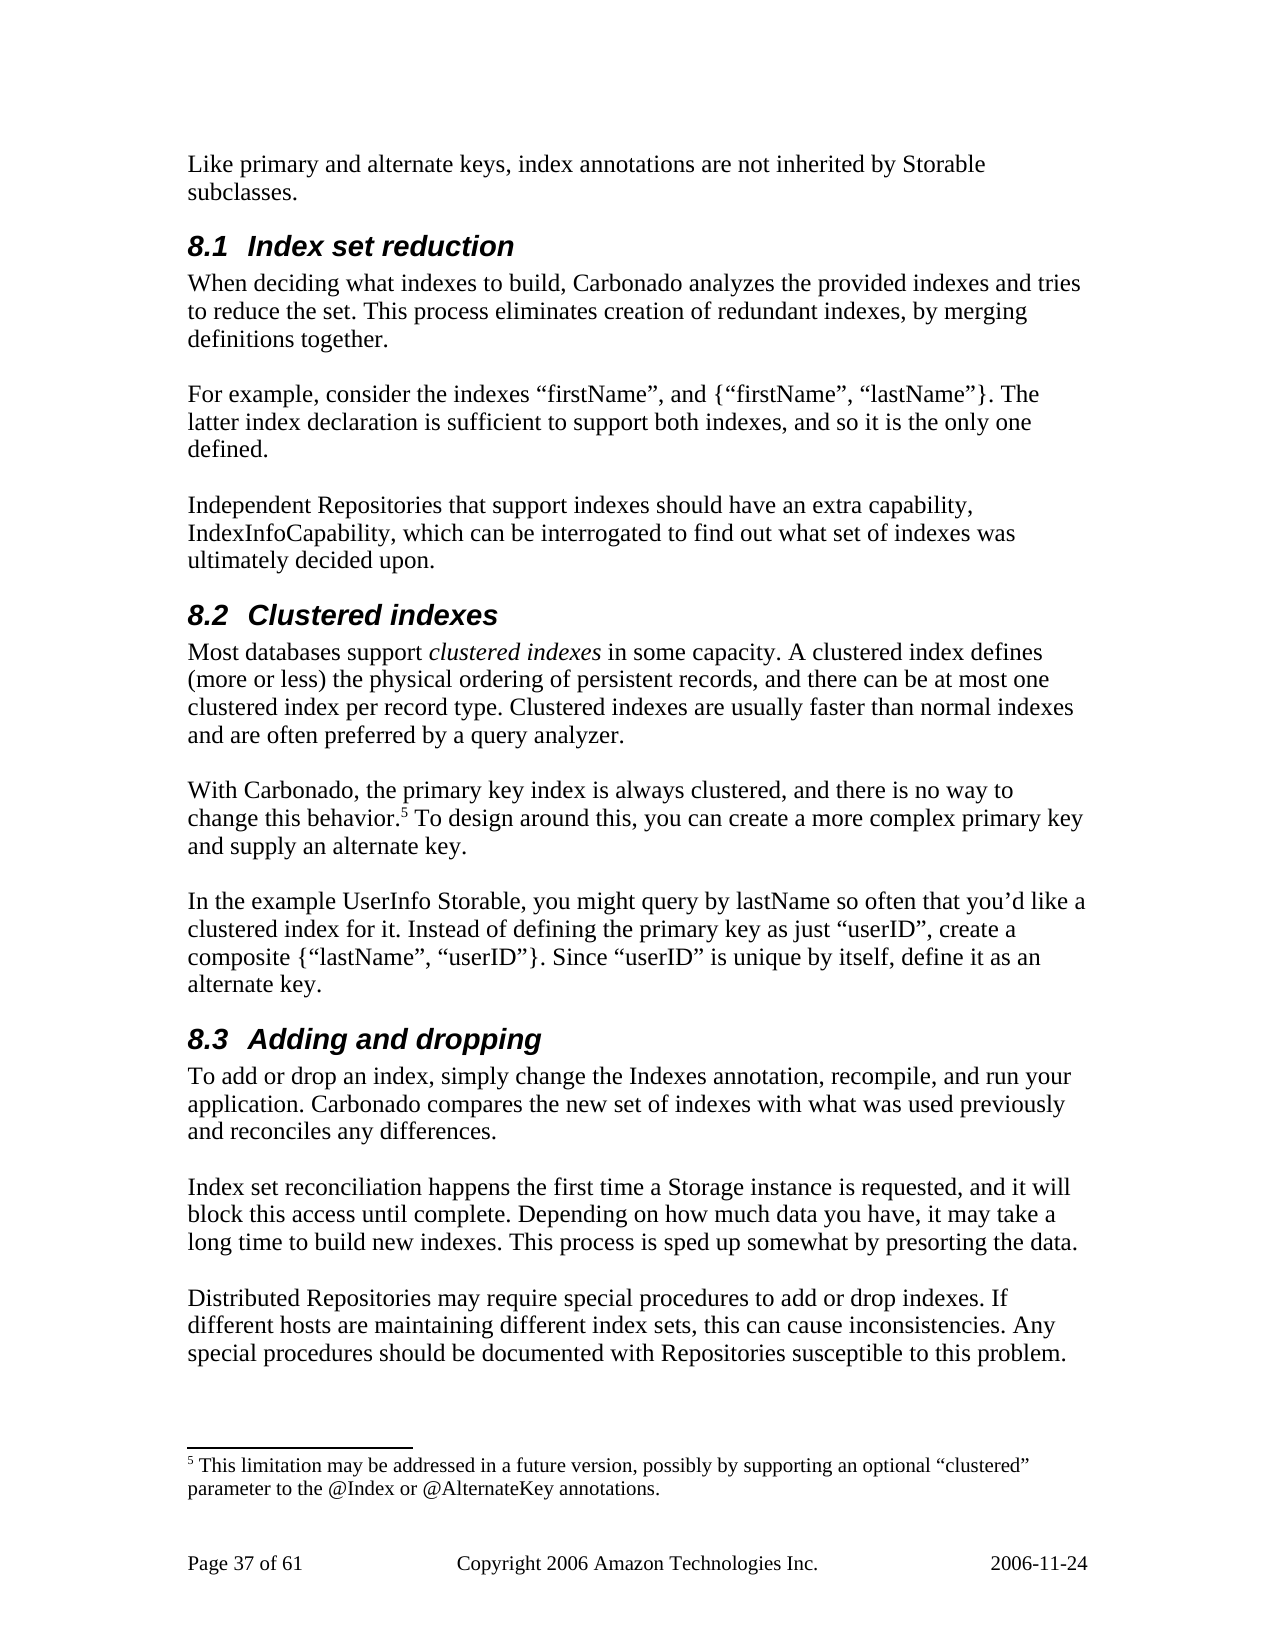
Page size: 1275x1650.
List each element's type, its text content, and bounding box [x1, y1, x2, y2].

text For example, consider the indexes “firstName”, and {“firstName”, “lastName”}. The latter index declaration is sufficient to support both indexes, and so it is the only one defined. [187, 380, 1087, 463]
subtitle Index set reduction [187, 230, 1087, 263]
text In the example UserInfo Storable, you might query by lastName so often that you’d like a clustered index for it. Instead of defining the primary key as just “userID”, create a composite {“lastName”, “userID”}. Since “userID” is unique by itself, define it as an alternate key. [187, 887, 1087, 998]
text To add or drop an index, simply change the Indexes annotation, recompile, and run your application. Carbonado compares the new set of indexes with what was used previously and reconciles any differences. [187, 1062, 1087, 1145]
text Independent Repositories that support indexes should have an extra capability, IndexInfoCapability, which can be interrogated to find out what set of indexes was ultimately decided upon. [187, 491, 1087, 574]
subtitle Adding and dropping [187, 1023, 1087, 1056]
text Most databases support clustered indexes in some capacity. A clustered index defines (more or less) the physical ordering of persistent records, and there can be at most one clustered index per record type. Clustered indexes are usually faster than normal indexes and are often preferred by a query analyzer. [187, 638, 1087, 749]
text When deciding what indexes to build, Carbonado analyzes the provided indexes and tries to reduce the set. This process eliminates creation of redundant indexes, by merging definitions together. [187, 269, 1087, 352]
text With Carbonado, the primary key index is always clustered, and there is no way to change this behavior. To design around this, you can create a more complex primary key and supply an alternate key. [187, 776, 1087, 859]
text Distributed Repositories may require special procedures to add or drop indexes. If different hosts are maintaining different index sets, this can cause inconsistencies. Any special procedures should be documented with Repositories susceptible to this problem. [187, 1284, 1087, 1367]
text Like primary and alternate keys, index annotations are not inherited by Storable subclasses. [187, 150, 1087, 205]
text This limitation may be addressed in a future version, possibly by supporting an optional “clustered” parameter to the @Index or @AlternateKey annotations. [187, 1454, 1087, 1500]
text Index set reconciliation happens the first time a Storage instance is requested, and it will block this access until complete. Depending on how much data you have, it may take a long time to build new indexes. This process is sped up somewhat by presorting the data. [187, 1173, 1087, 1256]
subtitle Clustered indexes [187, 599, 1087, 632]
